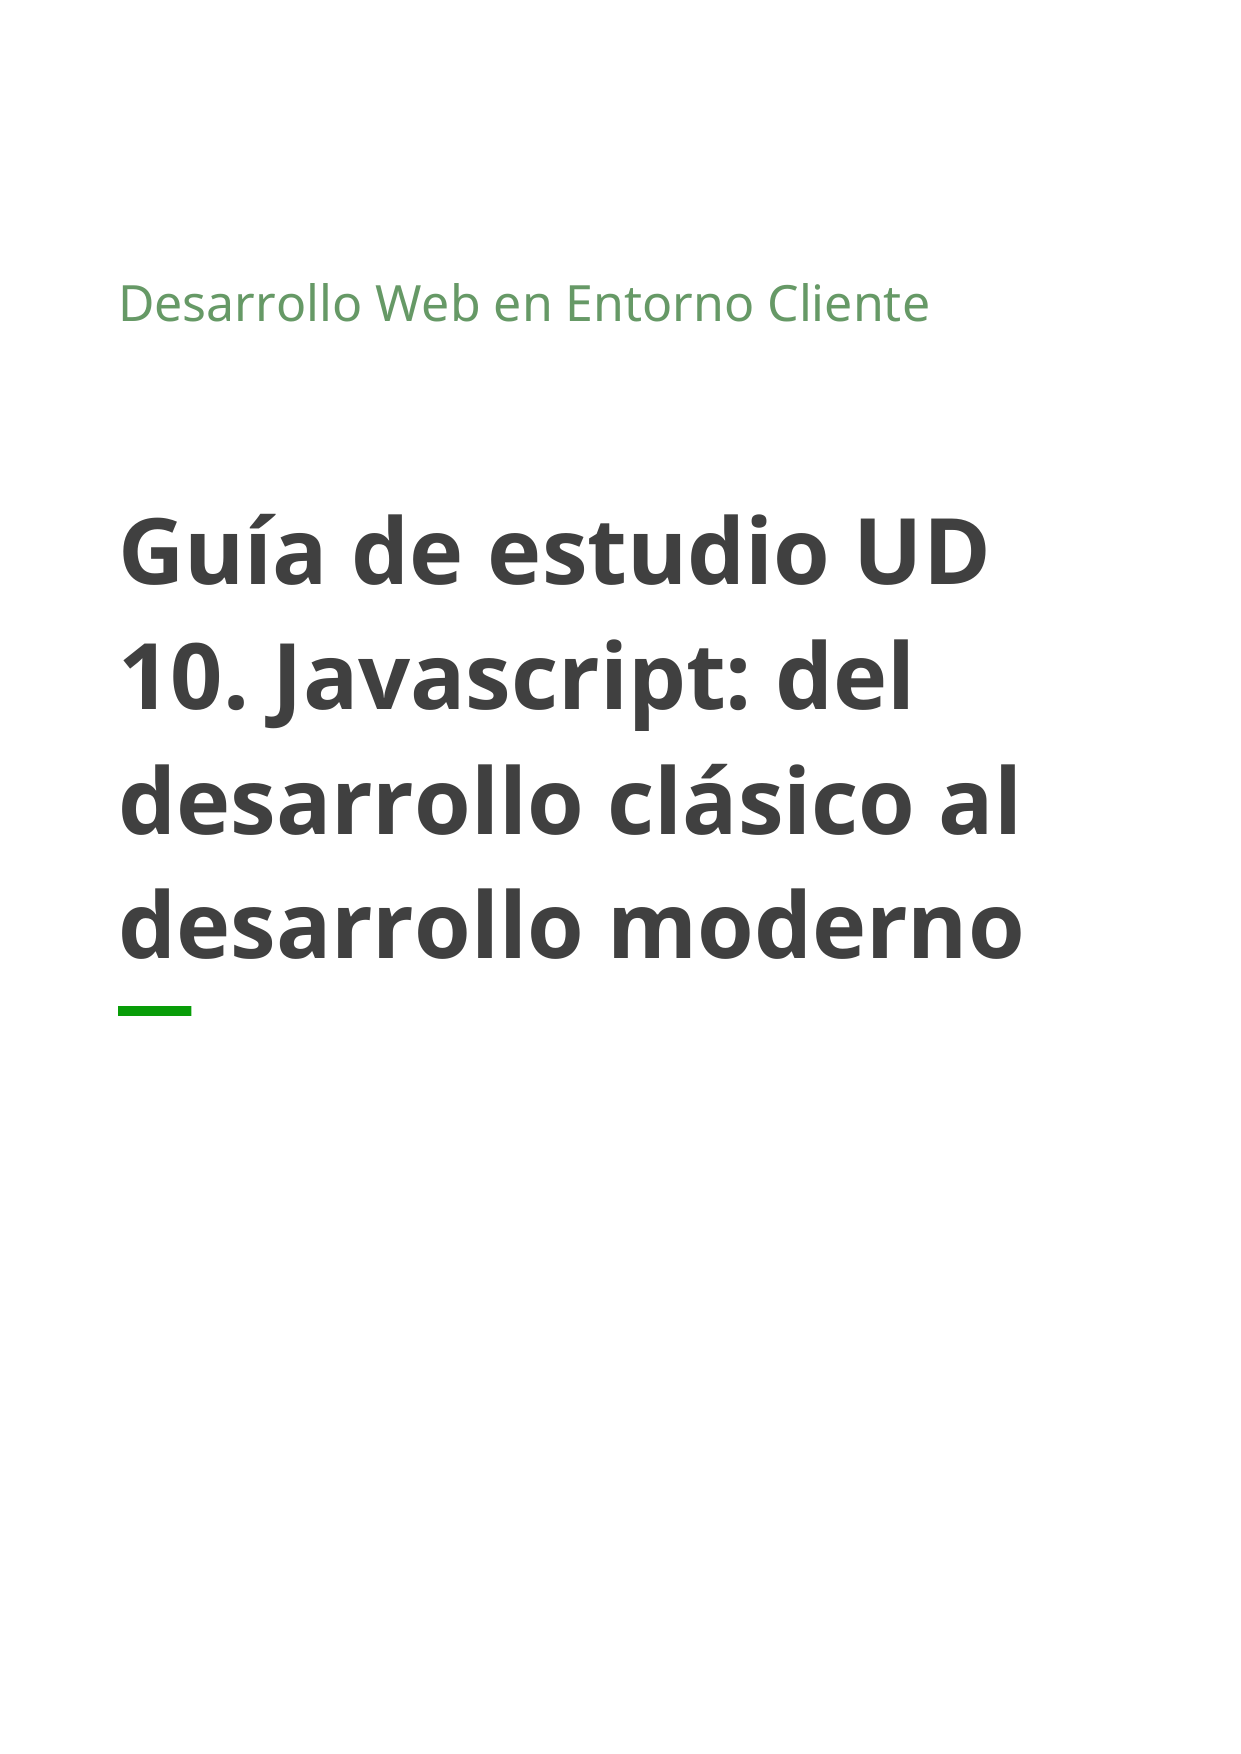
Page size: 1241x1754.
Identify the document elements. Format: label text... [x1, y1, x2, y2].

picture [118, 1006, 192, 1016]
title Guía de estudio UD 10. Javascript: del desarrollo clásico al desarrollo moderno [118, 486, 1122, 986]
title Desarrollo Web en Entorno Cliente [118, 268, 1122, 336]
